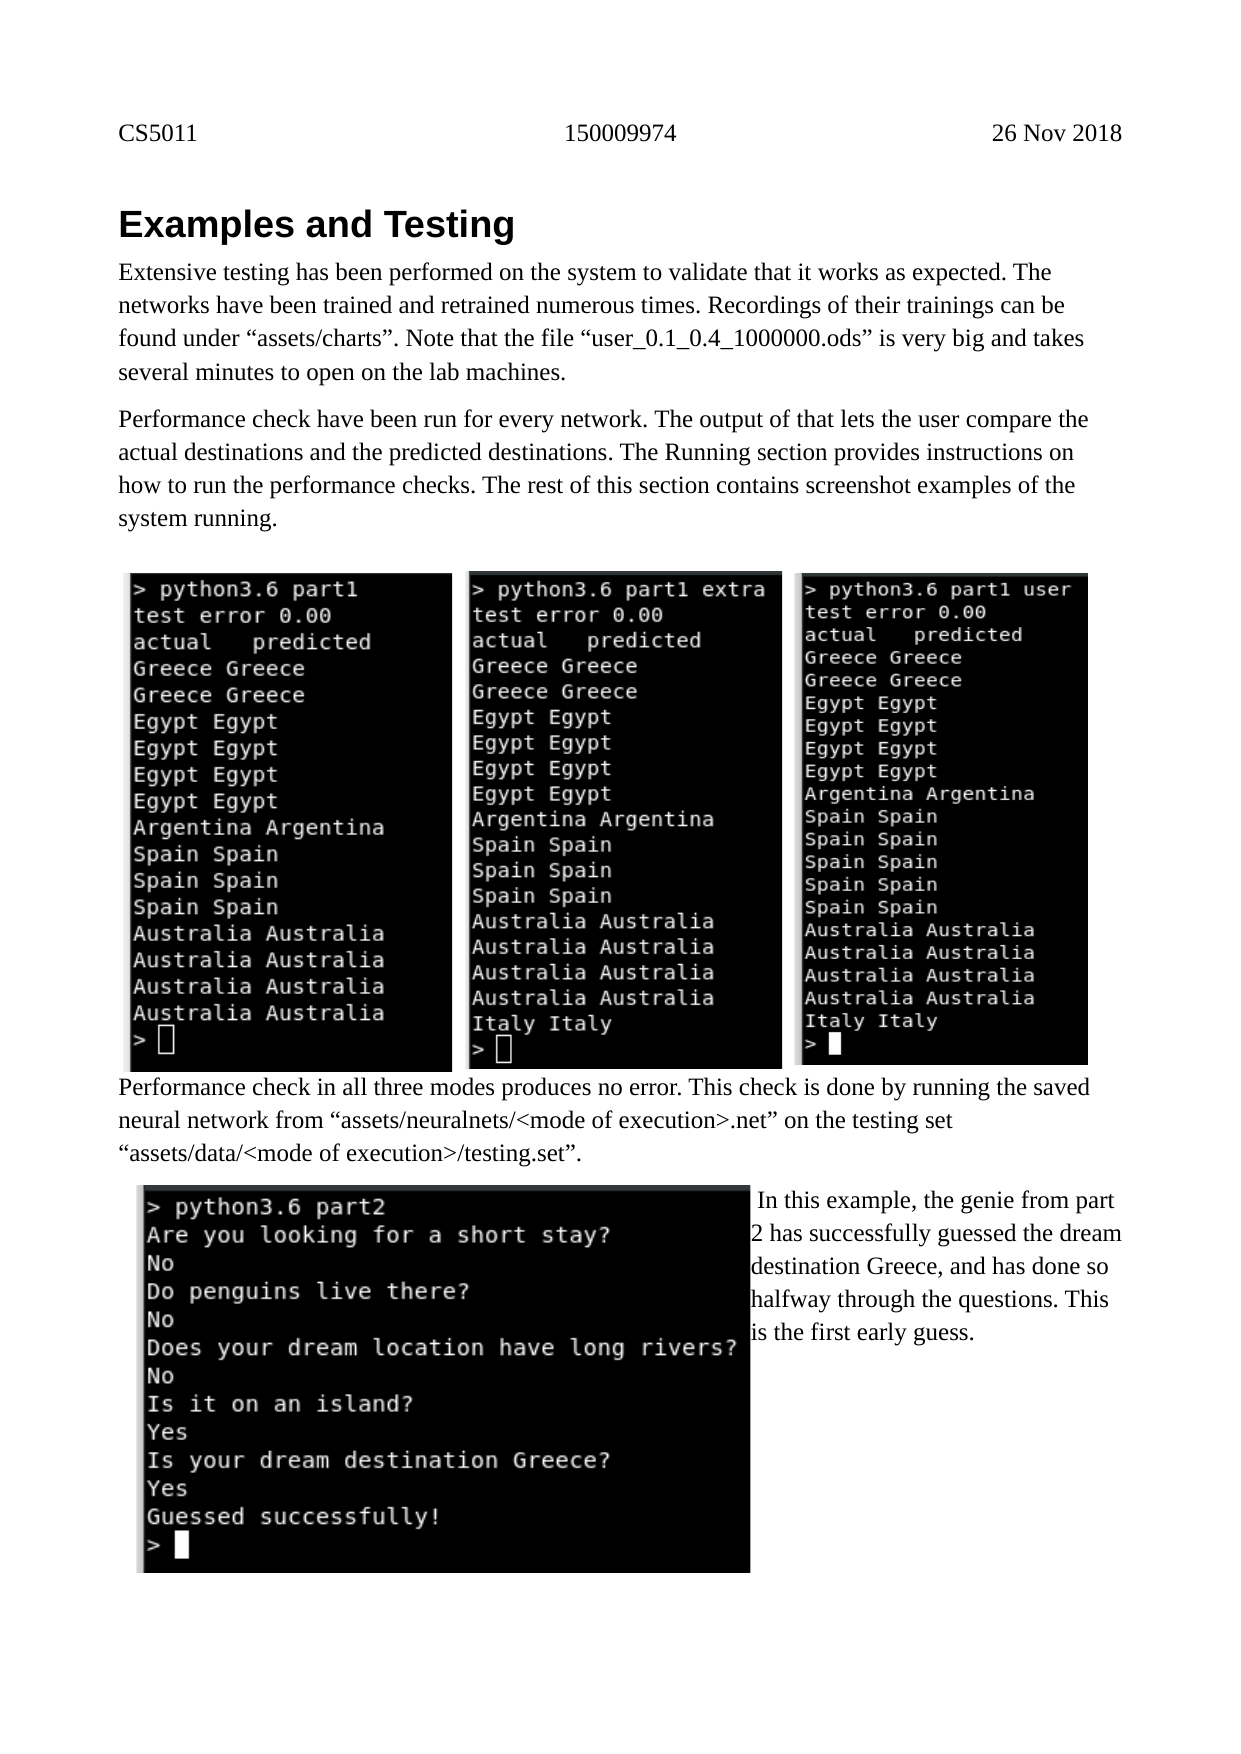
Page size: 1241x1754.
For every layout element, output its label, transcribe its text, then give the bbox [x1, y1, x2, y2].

picture [794, 573, 1088, 1065]
picture [465, 571, 783, 1069]
text Performance check in all three modes produces no error. This check is done by running the saved neural network from “assets/neuralnets/<mode of execution>.net” on the testing set “assets/data/<mode of execution>/testing.set”. [118, 551, 1122, 1167]
picture [123, 573, 453, 1072]
subtitle Examples and Testing [118, 201, 1122, 245]
text Performance check have been run for every network. The output of that lets the user compare the actual destinations and the predicted destinations. The Running section provides instructions on how to run the performance checks. The rest of this section contains screenshot examples of the system running. [118, 404, 1122, 532]
picture [136, 1185, 751, 1573]
text Extensive testing has been performed on the system to validate that it works as expected. The networks have been trained and retrained numerous times. Recordings of their trainings can be found under “assets/charts”. Note that the file “user_0.1_0.4_1000000.ods” is very big and takes several minutes to open on the lab machines. [118, 257, 1122, 385]
text In this example, the genie from part 2 has successfully guessed the dream destination Greece, and has done so halfway through the questions. This is the first early guess. [751, 1185, 1122, 1346]
